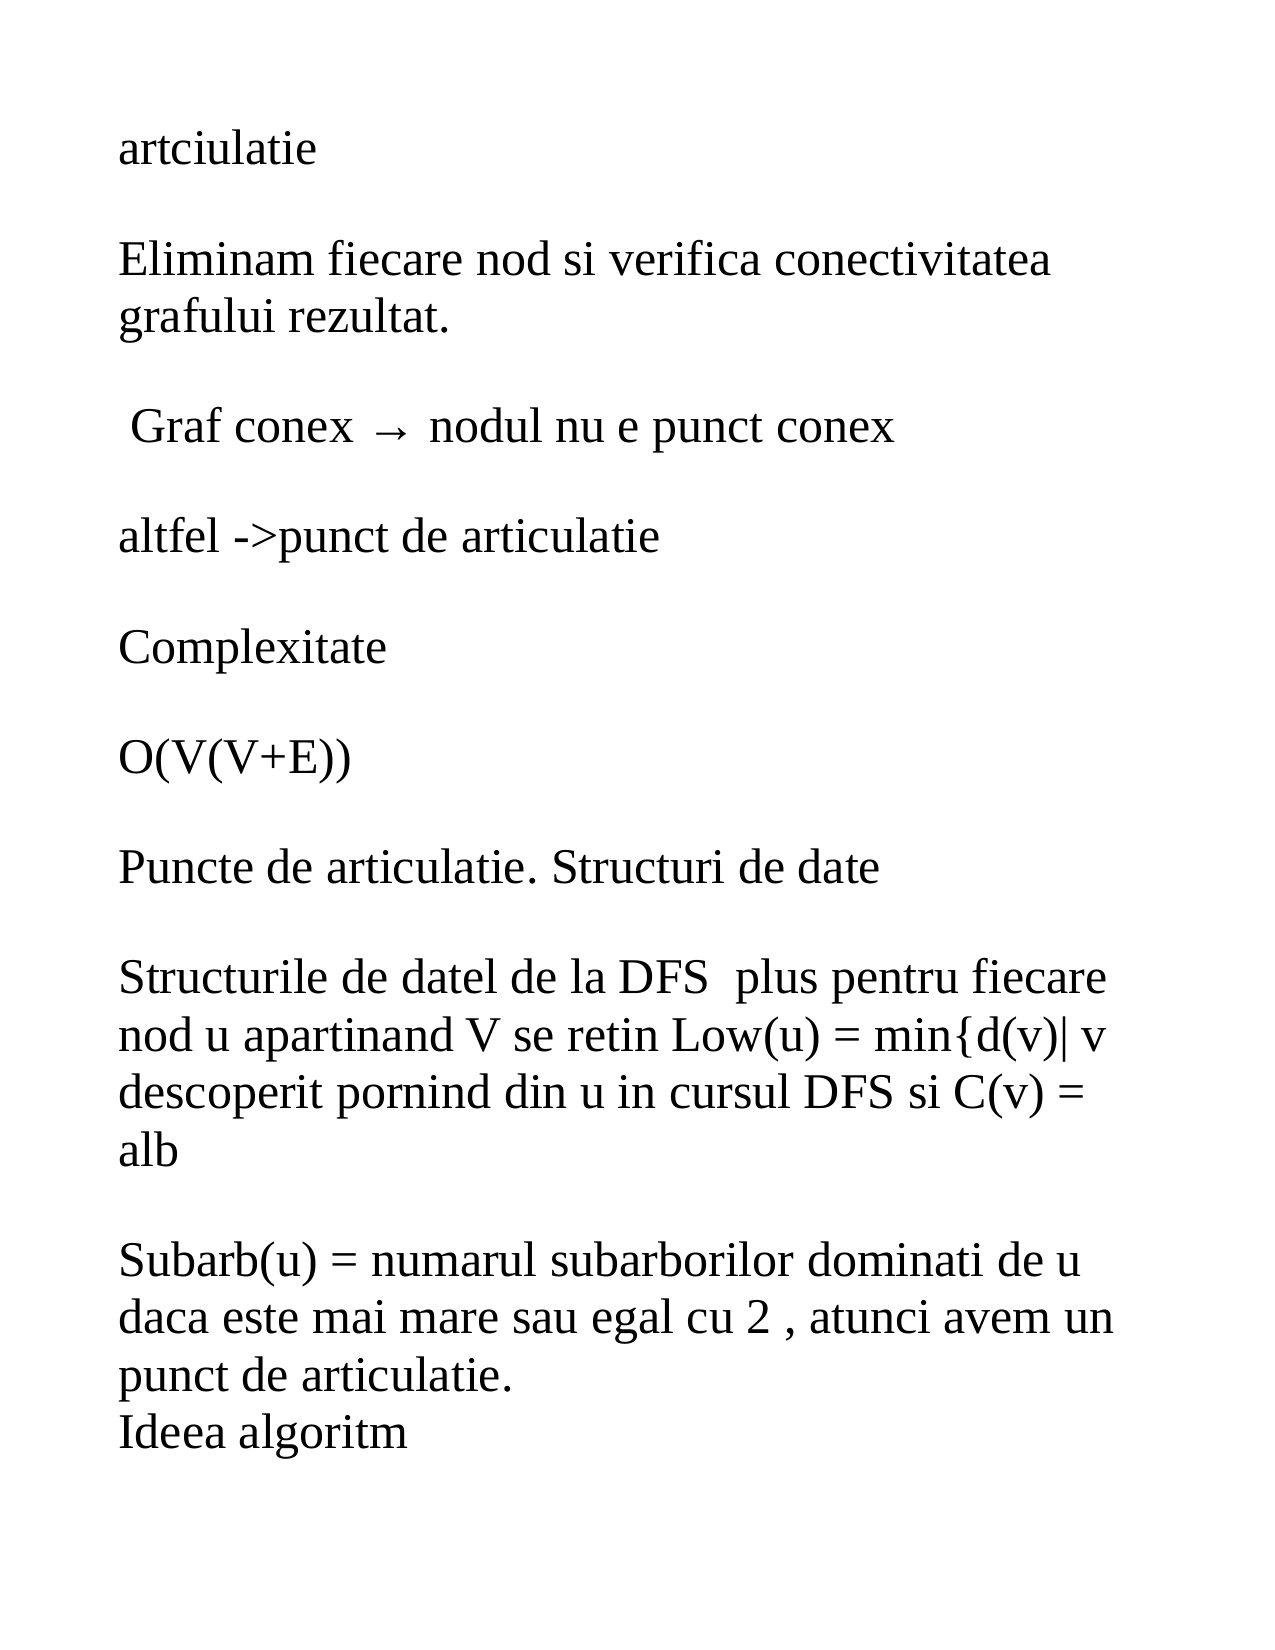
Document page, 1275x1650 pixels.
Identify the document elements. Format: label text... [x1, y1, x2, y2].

text Eliminam fiecare nod si verifica conectivitatea grafului rezultat. [118, 228, 1157, 343]
text Subarb(u) = numarul subarborilor dominati de u daca este mai mare sau egal cu 2 , atunci avem un punct de articulatie. [118, 1230, 1157, 1402]
text Graf conex → nodul nu e punct conex [118, 396, 1157, 453]
text Structurile de datel de la DFS plus pentru fiecare nod u apartinand V se retin Low(u) = min{d(v)| v descoperit pornind din u in cursul DFS si C(v) = alb [118, 947, 1157, 1177]
text Complexitate [118, 616, 1157, 674]
text Puncte de articulatie. Structuri de date [118, 837, 1157, 894]
text O(V(V+E)) [118, 727, 1157, 784]
text altfel ->punct de articulatie [118, 506, 1157, 564]
text artciulatie [118, 118, 1157, 176]
text Ideea algoritm [118, 1402, 1157, 1460]
